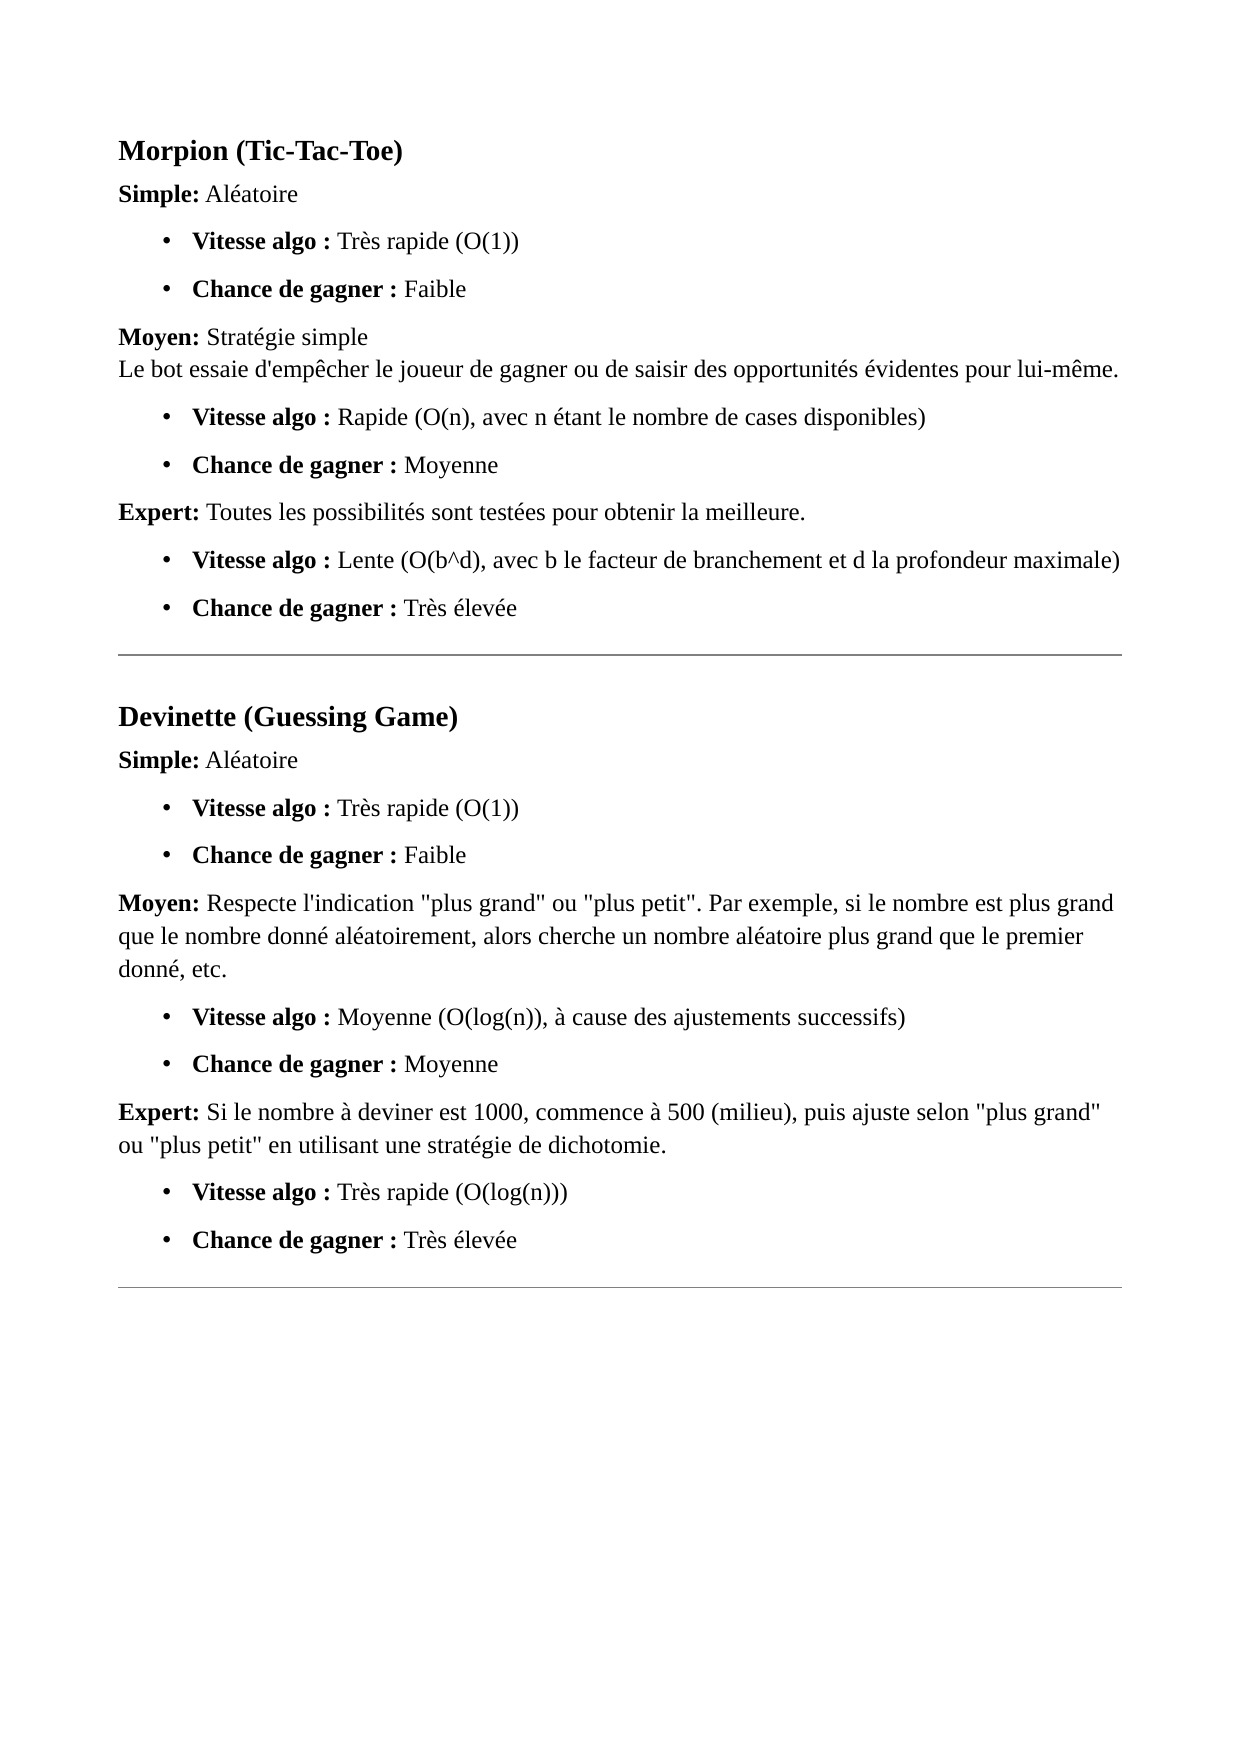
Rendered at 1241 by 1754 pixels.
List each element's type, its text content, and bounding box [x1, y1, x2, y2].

text Simple: Aléatoire [118, 745, 1122, 774]
subtitle Devinette (Guessing Game) [118, 699, 1122, 733]
subtitle Morpion (Tic-Tac-Toe) [118, 133, 1122, 166]
list Vitesse algo : Très rapide (O(1)) [162, 793, 1122, 821]
list Vitesse algo : Rapide (O(n), avec n étant le nombre de cases disponibles) [162, 402, 1122, 431]
text Expert: Toutes les possibilités sont testées pour obtenir la meilleure. [118, 497, 1122, 526]
list Vitesse algo : Très rapide (O(log(n))) [162, 1177, 1122, 1206]
list Vitesse algo : Lente (O(b^d), avec b le facteur de branchement et d la profondeur maximale) [162, 545, 1122, 574]
list Vitesse algo : Très rapide (O(1)) [162, 226, 1122, 255]
text Simple: Aléatoire [118, 179, 1122, 207]
list Chance de gagner : Faible [162, 274, 1122, 303]
list Chance de gagner : Très élevée [162, 1225, 1122, 1254]
list Vitesse algo : Moyenne (O(log(n)), à cause des ajustements successifs) [162, 1002, 1122, 1030]
text Expert: Si le nombre à deviner est 1000, commence à 500 (milieu), puis ajuste selon "plus grand" ou "plus petit" en utilisant une stratégie de dichotomie. [118, 1097, 1122, 1158]
text Moyen: Respecte l'indication "plus grand" ou "plus petit". Par exemple, si le nombre est plus grand que le nombre donné aléatoirement, alors cherche un nombre aléatoire plus grand que le premier donné, etc. [118, 888, 1122, 983]
list Chance de gagner : Faible [162, 840, 1122, 869]
list Chance de gagner : Très élevée [162, 593, 1122, 621]
list Chance de gagner : Moyenne [162, 450, 1122, 478]
list Chance de gagner : Moyenne [162, 1049, 1122, 1078]
text Moyen: Stratégie simple Le bot essaie d'empêcher le joueur de gagner ou de saisir des opportunités évidentes pour lui-même. [118, 322, 1122, 383]
